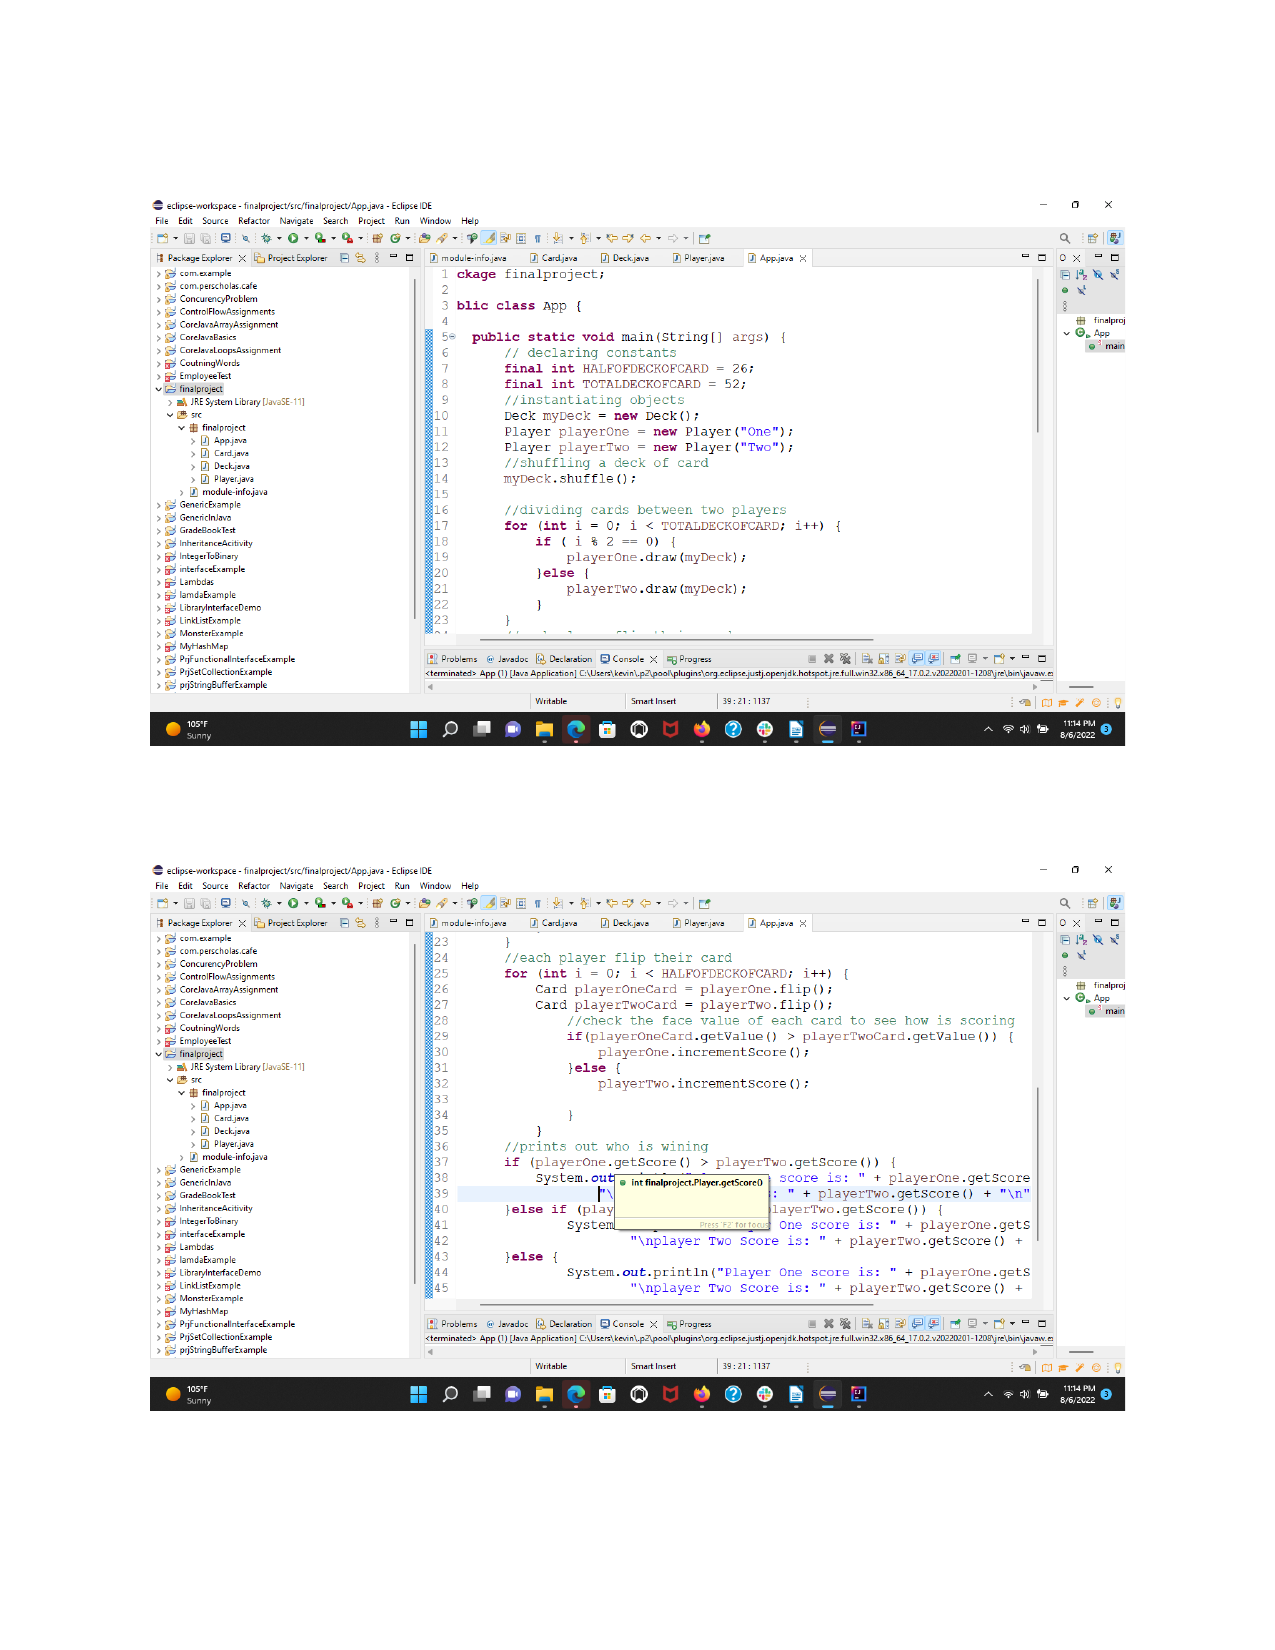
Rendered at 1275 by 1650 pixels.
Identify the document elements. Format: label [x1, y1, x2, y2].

picture [150, 197, 1125, 746]
picture [150, 862, 1125, 1411]
